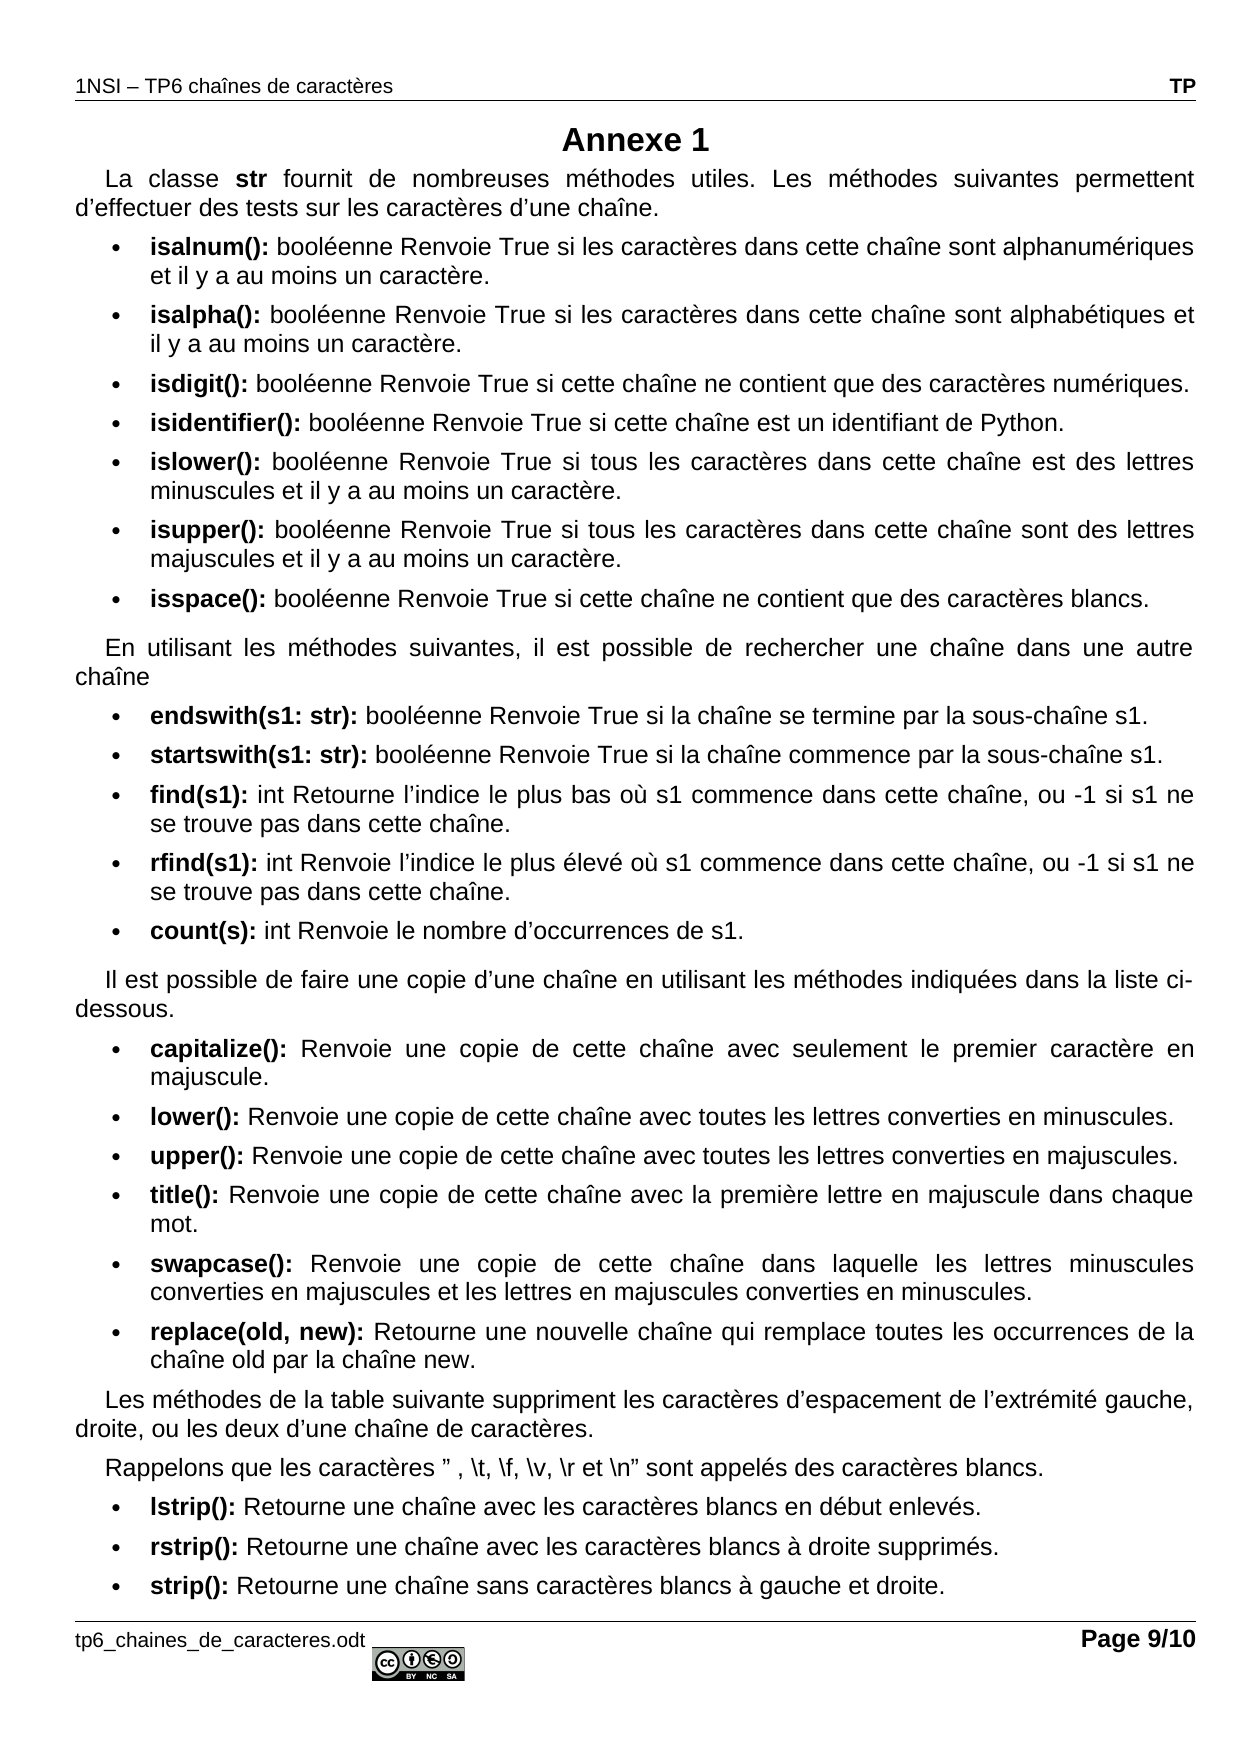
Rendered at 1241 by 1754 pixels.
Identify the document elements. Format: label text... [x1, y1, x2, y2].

list find(s1): int Retourne l’indice le plus bas où s1 commence dans cette chaîne, ou -1 si s1 ne se trouve pas dans cette chaîne. [112, 780, 1196, 837]
list rstrip(): Retourne une chaîne avec les caractères blancs à droite supprimés. [112, 1532, 1196, 1560]
list islower(): booléenne Renvoie True si tous les caractères dans cette chaîne est des lettres minuscules et il y a au moins un caractère. [112, 447, 1196, 505]
text Annexe 1 [75, 120, 1196, 158]
text Les méthodes de la table suivante suppriment les caractères d’espacement de l’extrémité gauche, droite, ou les deux d’une chaîne de caractères. [75, 1385, 1196, 1442]
list title(): Renvoie une copie de cette chaîne avec la première lettre en majuscule dans chaque mot. [112, 1180, 1196, 1238]
list isspace(): booléenne Renvoie True si cette chaîne ne contient que des caractères blancs. [112, 583, 1196, 612]
list lstrip(): Retourne une chaîne avec les caractères blancs en début enlevés. [112, 1492, 1196, 1521]
text Il est possible de faire une copie d’une chaîne en utilisant les méthodes indiquées dans la liste ci-dessous. [75, 965, 1196, 1023]
list isalnum(): booléenne Renvoie True si les caractères dans cette chaîne sont alphanumériques et il y a au moins un caractère. [112, 232, 1196, 290]
list startswith(s1: str): booléenne Renvoie True si la chaîne commence par la sous-chaîne s1. [112, 740, 1196, 769]
text La classe str fournit de nombreuses méthodes utiles. Les méthodes suivantes permettent d’effectuer des tests sur les caractères d’une chaîne. [75, 164, 1196, 222]
picture [372, 1647, 465, 1681]
text Rappelons que les caractères ” , \t, \f, \v, \r et \n” sont appelés des caractères blancs. [75, 1453, 1196, 1482]
list rfind(s1): int Renvoie l’indice le plus élevé où s1 commence dans cette chaîne, ou -1 si s1 ne se trouve pas dans cette chaîne. [112, 848, 1196, 905]
list replace(old, new): Retourne une nouvelle chaîne qui remplace toutes les occurrences de la chaîne old par la chaîne new. [112, 1317, 1196, 1374]
list strip(): Retourne une chaîne sans caractères blancs à gauche et droite. [112, 1571, 1196, 1600]
list lower(): Renvoie une copie de cette chaîne avec toutes les lettres converties en minuscules. [112, 1102, 1196, 1130]
list count(s): int Renvoie le nombre d’occurrences de s1. [112, 916, 1196, 945]
list capitalize(): Renvoie une copie de cette chaîne avec seulement le premier caractère en majuscule. [112, 1033, 1196, 1091]
list upper(): Renvoie une copie de cette chaîne avec toutes les lettres converties en majuscules. [112, 1141, 1196, 1170]
list swapcase(): Renvoie une copie de cette chaîne dans laquelle les lettres minuscules converties en majuscules et les lettres en majuscules converties en minuscules. [112, 1248, 1196, 1306]
list isdigit(): booléenne Renvoie True si cette chaîne ne contient que des caractères numériques. [112, 368, 1196, 397]
list isalpha(): booléenne Renvoie True si les caractères dans cette chaîne sont alphabétiques et il y a au moins un caractère. [112, 300, 1196, 358]
list isidentifier(): booléenne Renvoie True si cette chaîne est un identifiant de Python. [112, 408, 1196, 437]
list endswith(s1: str): booléenne Renvoie True si la chaîne se termine par la sous-chaîne s1. [112, 701, 1196, 730]
text En utilisant les méthodes suivantes, il est possible de rechercher une chaîne dans une autre chaîne [75, 633, 1196, 690]
list isupper(): booléenne Renvoie True si tous les caractères dans cette chaîne sont des lettres majuscules et il y a au moins un caractère. [112, 515, 1196, 573]
